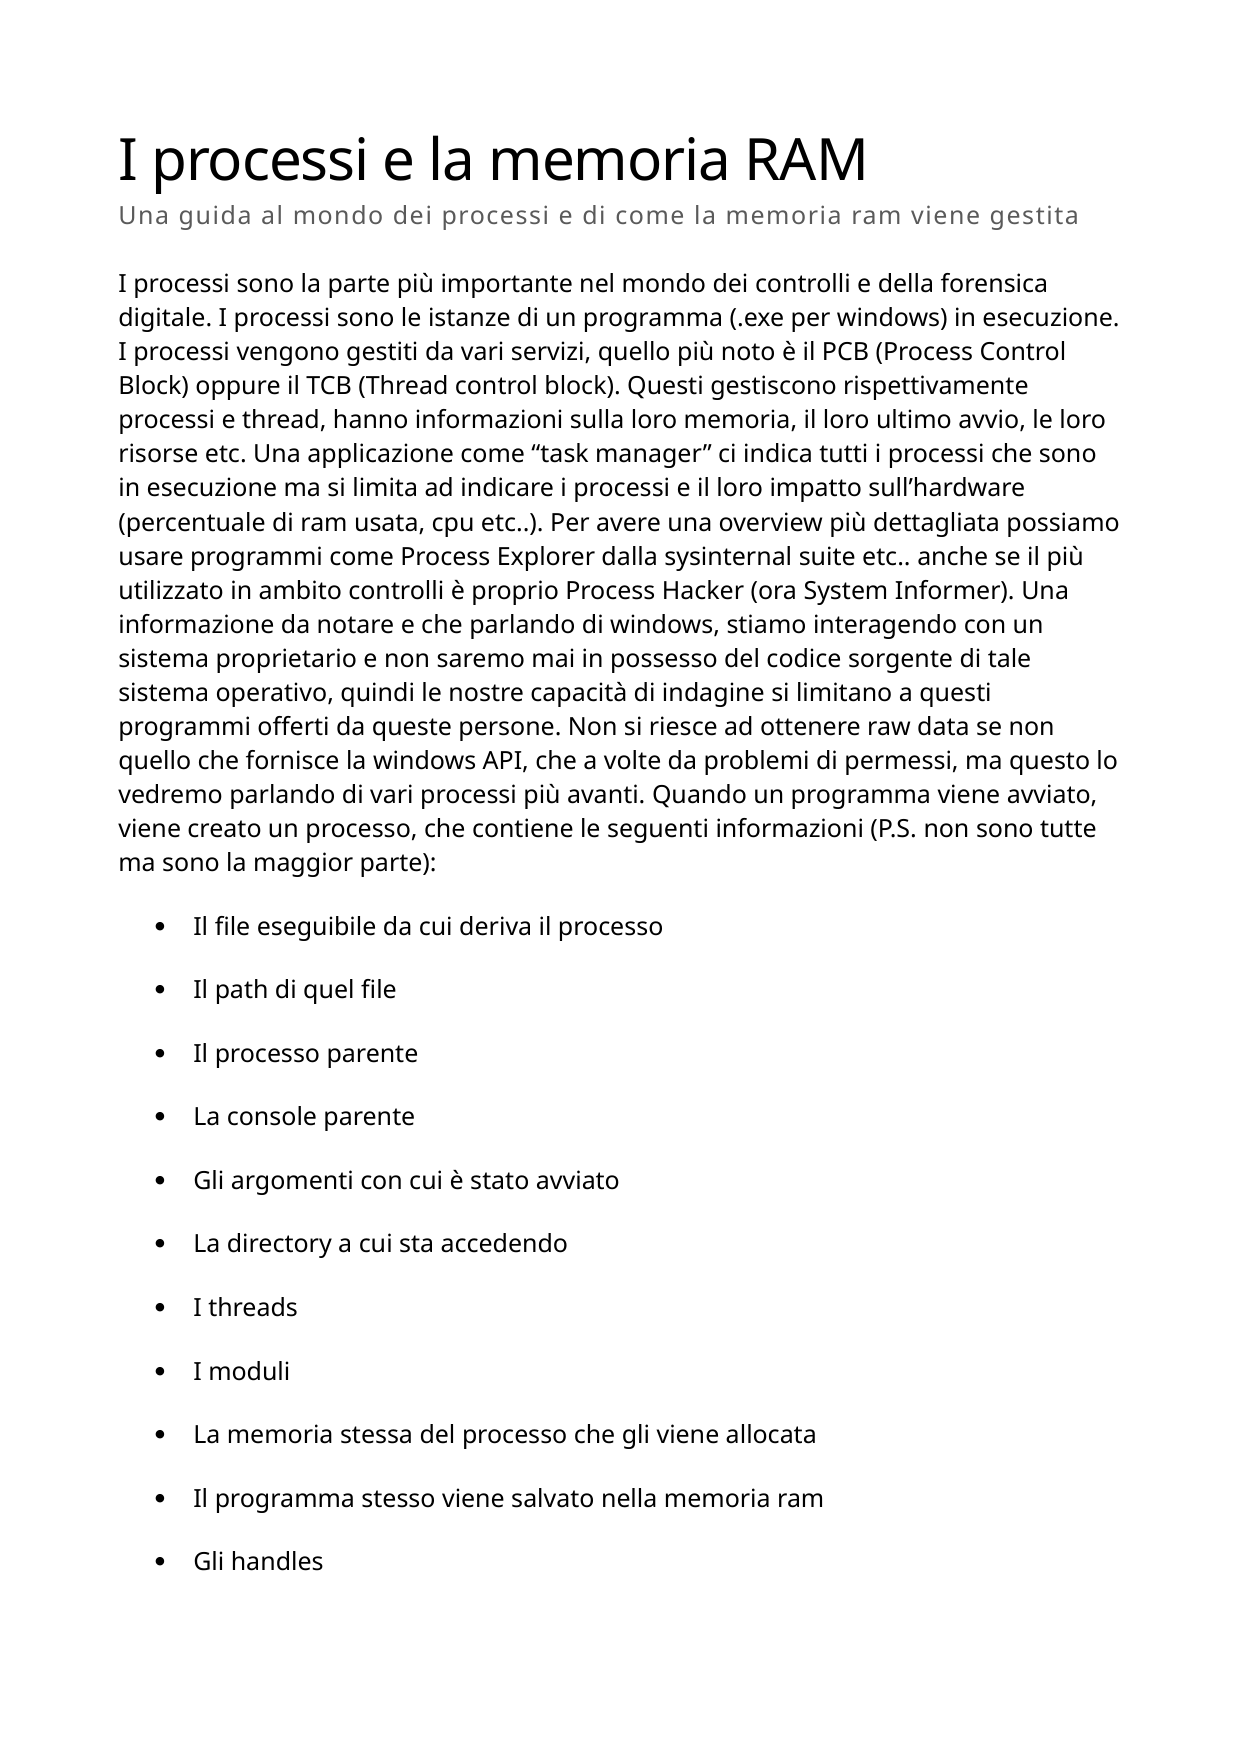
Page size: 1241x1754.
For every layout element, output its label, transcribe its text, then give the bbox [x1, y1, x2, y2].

list I moduli [156, 1353, 1122, 1387]
list I threads [156, 1289, 1122, 1324]
list Il file eseguibile da cui deriva il processo [156, 908, 1122, 942]
subtitle Una guida al mondo dei processi e di come la memoria ram viene gestita [118, 198, 1122, 232]
list Il path di quel file [156, 972, 1122, 1006]
title I processi e la memoria RAM [118, 118, 1122, 198]
list Il programma stesso viene salvato nella memoria ram [156, 1480, 1122, 1514]
list La directory a cui sta accedendo [156, 1226, 1122, 1260]
list Gli argomenti con cui è stato avviato [156, 1162, 1122, 1197]
list Gli handles [156, 1544, 1122, 1578]
list La memoria stessa del processo che gli viene allocata [156, 1417, 1122, 1451]
text I processi sono la parte più importante nel mondo dei controlli e della forensica digitale. I processi sono le istanze di un programma (.exe per windows) in esecuzione. I processi vengono gestiti da vari servizi, quello più noto è il PCB (Process Control Block) oppure il TCB (Thread control block). Questi gestiscono rispettivamente processi e thread, hanno informazioni sulla loro memoria, il loro ultimo avvio, le loro risorse etc. Una applicazione come “task manager” ci indica tutti i processi che sono in esecuzione ma si limita ad indicare i processi e il loro impatto sull’hardware (percentuale di ram usata, cpu etc..). Per avere una overview più dettagliata possiamo usare programmi come Process Explorer dalla sysinternal suite etc.. anche se il più utilizzato in ambito controlli è proprio Process Hacker (ora System Informer). Una informazione da notare e che parlando di windows, stiamo interagendo con un sistema proprietario e non saremo mai in possesso del codice sorgente di tale sistema operativo, quindi le nostre capacità di indagine si limitano a questi programmi offerti da queste persone. Non si riesce ad ottenere raw data se non quello che fornisce la windows API, che a volte da problemi di permessi, ma questo lo vedremo parlando di vari processi più avanti. Quando un programma viene avviato, viene creato un processo, che contiene le seguenti informazioni (P.S. non sono tutte ma sono la maggior parte): [118, 266, 1122, 879]
list Il processo parente [156, 1035, 1122, 1069]
list La console parente [156, 1099, 1122, 1133]
